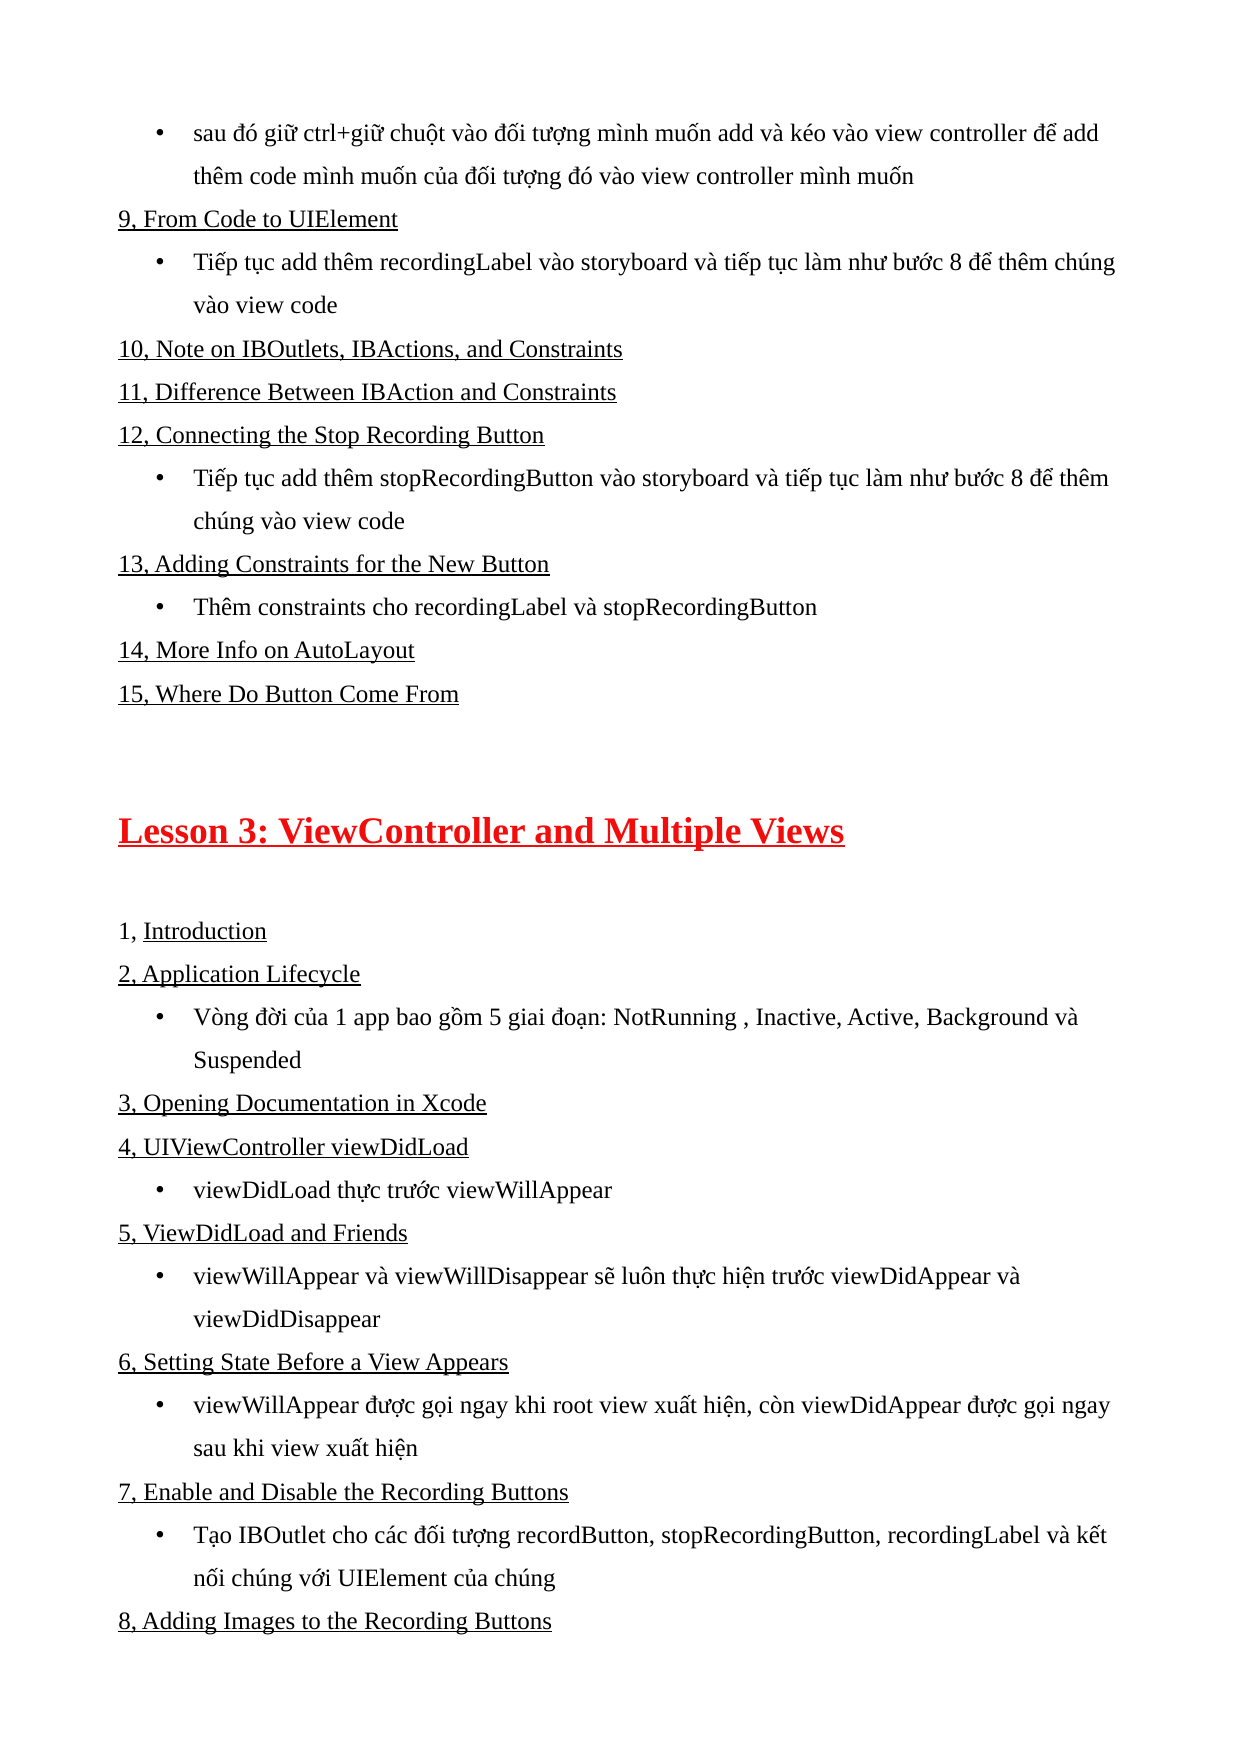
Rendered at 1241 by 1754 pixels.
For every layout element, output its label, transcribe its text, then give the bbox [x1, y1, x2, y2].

list Thêm constraints cho recordingLabel và stopRecordingButton [156, 592, 1122, 621]
text 4, UIViewController viewDidLoad [118, 1132, 1122, 1160]
text 6, Setting State Before a View Appears [118, 1347, 1122, 1376]
text 9, From Code to UIElement [118, 204, 1122, 233]
text 1, Introduction [118, 916, 1122, 945]
list Vòng đời của 1 app bao gồm 5 giai đoạn: NotRunning , Inactive, Active, Background và Suspended [156, 1002, 1122, 1074]
text Lesson 3: ViewController and Multiple Views [118, 808, 1122, 851]
text 10, Note on IBOutlets, IBActions, and Constraints [118, 334, 1122, 362]
list viewWillAppear và viewWillDisappear sẽ luôn thực hiện trước viewDidAppear và viewDidDisappear [156, 1261, 1122, 1333]
text 15, Where Do Button Come From [118, 679, 1122, 707]
text 8, Adding Images to the Recording Buttons [118, 1606, 1122, 1635]
list viewWillAppear được gọi ngay khi root view xuất hiện, còn viewDidAppear được gọi ngay sau khi view xuất hiện [156, 1390, 1122, 1462]
text 7, Enable and Disable the Recording Buttons [118, 1477, 1122, 1505]
text 11, Difference Between IBAction and Constraints [118, 377, 1122, 406]
text 5, ViewDidLoad and Friends [118, 1218, 1122, 1247]
text 13, Adding Constraints for the New Button [118, 549, 1122, 578]
list viewDidLoad thực trước viewWillAppear [156, 1175, 1122, 1203]
list sau đó giữ ctrl+giữ chuột vào đối tượng mình muốn add và kéo vào view controller để add thêm code mình muốn của đối tượng đó vào view controller mình muốn [156, 118, 1122, 190]
list Tiếp tục add thêm recordingLabel vào storyboard và tiếp tục làm như bước 8 để thêm chúng vào view code [156, 247, 1122, 319]
list Tạo IBOutlet cho các đối tượng recordButton, stopRecordingButton, recordingLabel và kết nối chúng với UIElement của chúng [156, 1520, 1122, 1592]
text 12, Connecting the Stop Recording Button [118, 420, 1122, 449]
text 14, More Info on AutoLayout [118, 636, 1122, 664]
text 2, Application Lifecycle [118, 959, 1122, 988]
list Tiếp tục add thêm stopRecordingButton vào storyboard và tiếp tục làm như bước 8 để thêm chúng vào view code [156, 463, 1122, 535]
text 3, Opening Documentation in Xcode [118, 1088, 1122, 1117]
